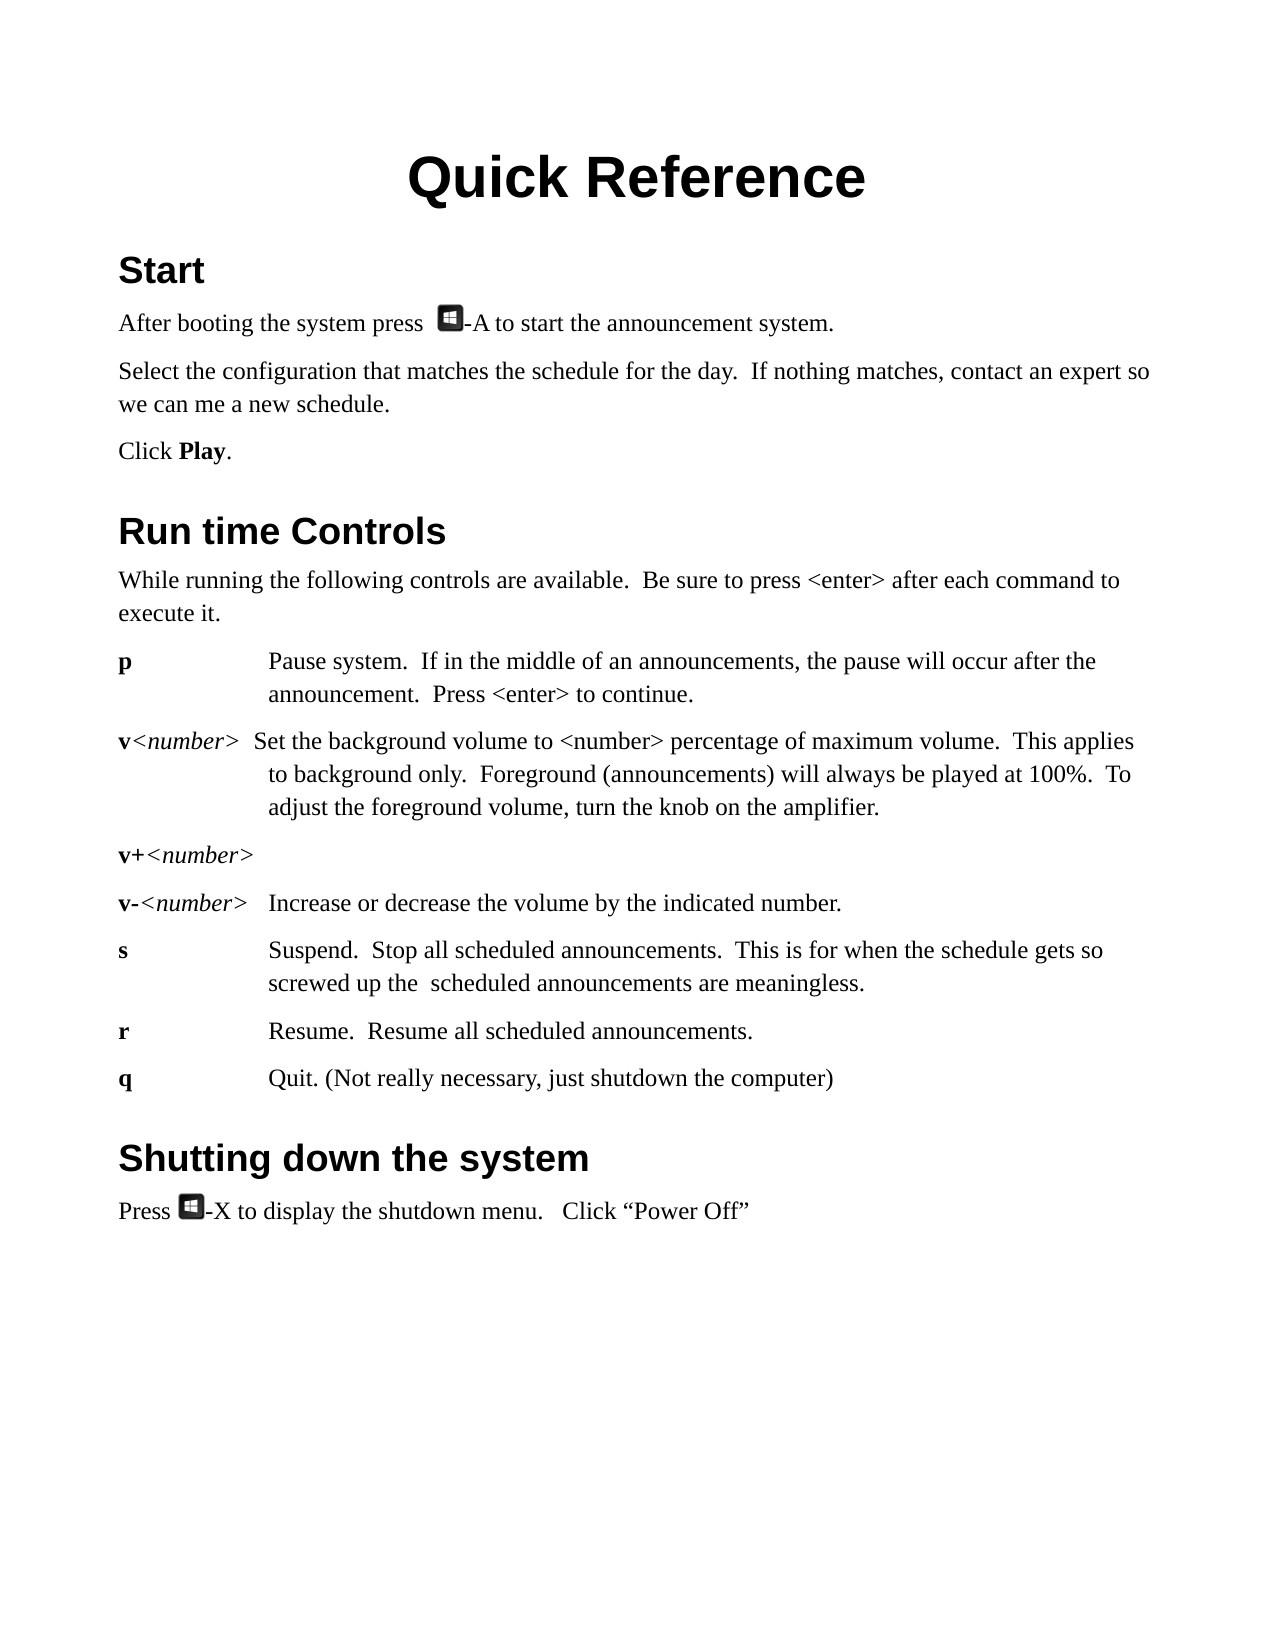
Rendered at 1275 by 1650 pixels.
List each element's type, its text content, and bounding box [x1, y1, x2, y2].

text Click Play. [118, 436, 1157, 465]
text p Pause system. If in the middle of an announcements, the pause will occur after the announcement. Press <enter> to continue. [118, 646, 1157, 707]
picture [177, 1192, 205, 1220]
text q Quit. (Not really necessary, just shutdown the computer) [118, 1063, 1157, 1092]
title Quick Reference [118, 143, 1157, 210]
text r Resume. Resume all scheduled announcements. [118, 1016, 1157, 1044]
picture [436, 303, 464, 332]
text v+<number> [118, 840, 1157, 869]
subtitle Shutting down the system [118, 1136, 1157, 1180]
text Press -X to display the shutdown menu. Click “Power Off” [118, 1192, 1157, 1225]
text While running the following controls are available. Be sure to press <enter> after each command to execute it. [118, 565, 1157, 627]
text After booting the system press -A to start the announcement system. [118, 304, 1157, 337]
subtitle Run time Controls [118, 509, 1157, 553]
text v-<number> Increase or decrease the volume by the indicated number. [118, 888, 1157, 916]
text s Suspend. Stop all scheduled announcements. This is for when the schedule gets so screwed up the scheduled announcements are meaningless. [118, 935, 1157, 997]
text Select the configuration that matches the schedule for the day. If nothing matches, contact an expert so we can me a new schedule. [118, 356, 1157, 417]
text v<number> Set the background volume to <number> percentage of maximum volume. This applies to background only. Foreground (announcements) will always be played at 100%. To adjust the foreground volume, turn the knob on the amplifier. [118, 726, 1157, 821]
subtitle Start [118, 248, 1157, 291]
